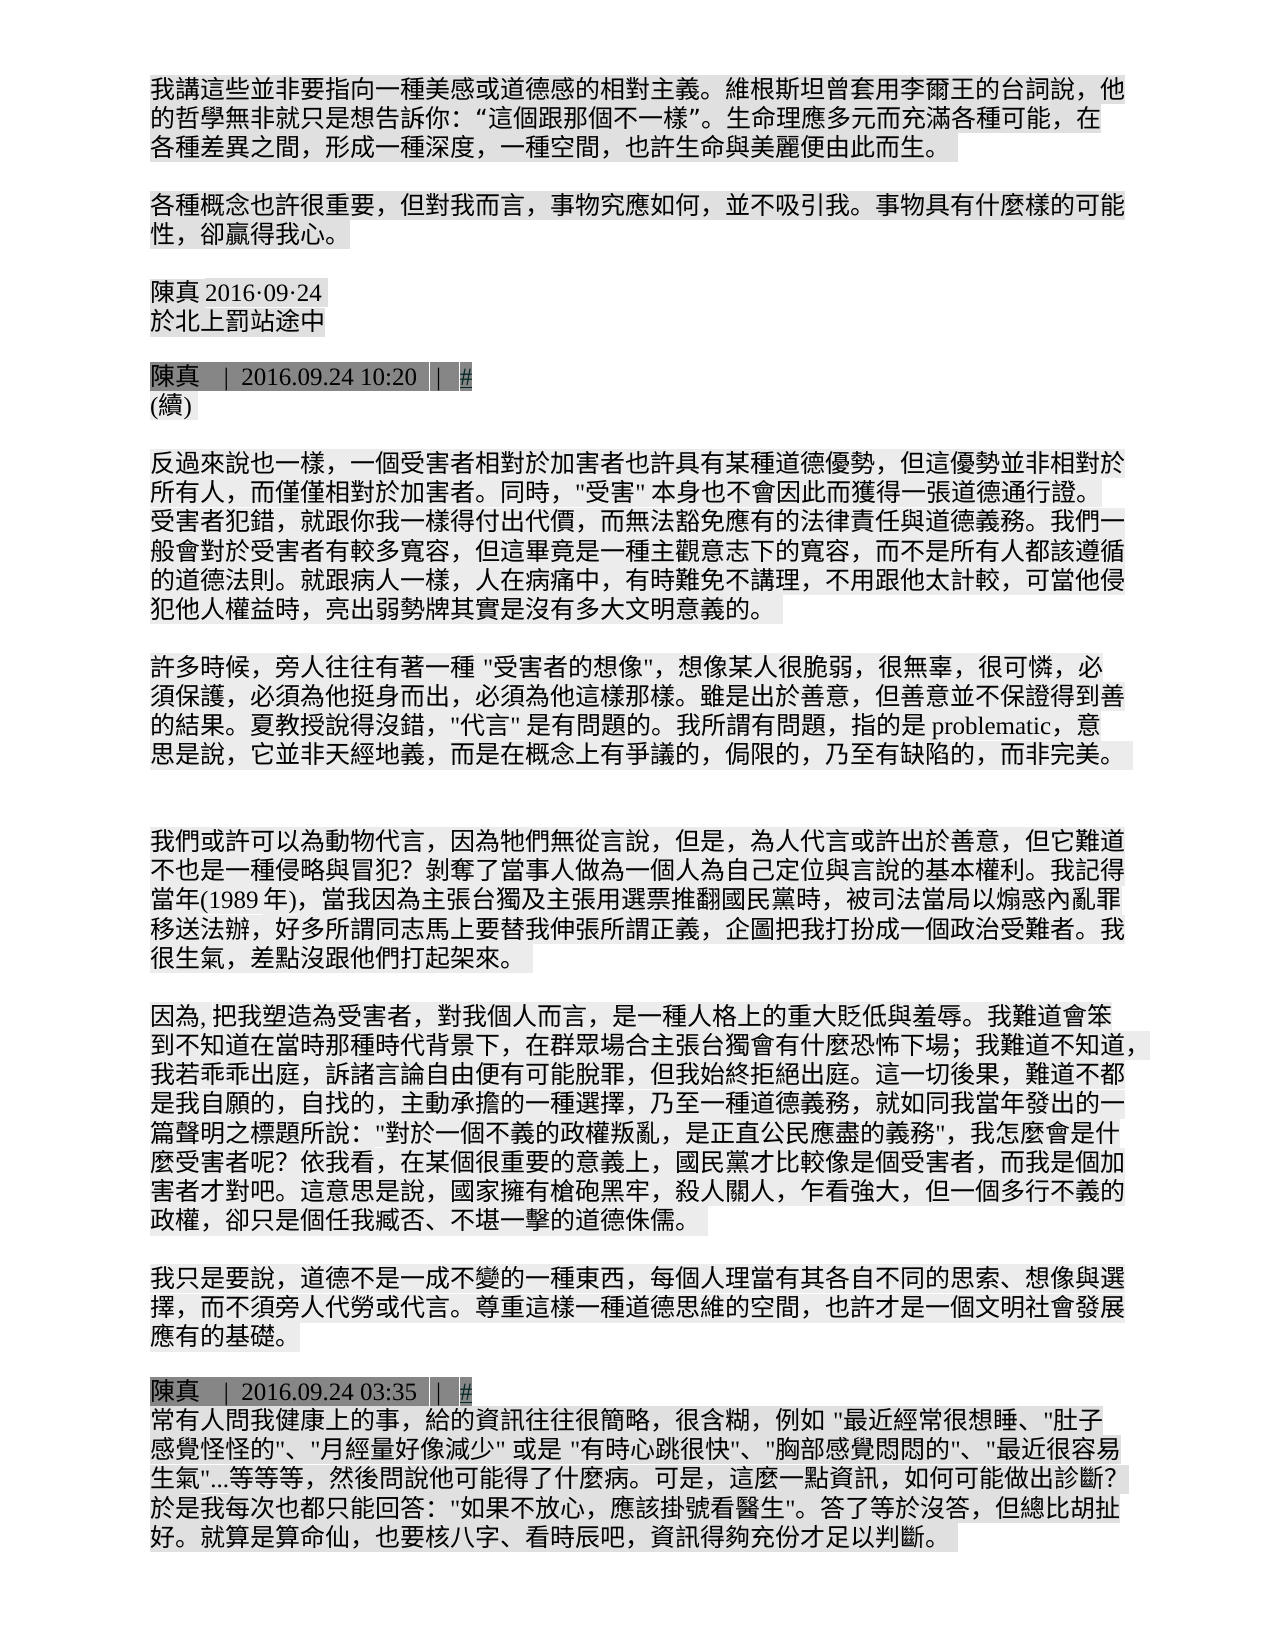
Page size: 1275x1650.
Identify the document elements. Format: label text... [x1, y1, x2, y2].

text (續) 反過來說也一樣，一個受害者相對於加害者也許具有某種道德優勢，但這優勢並非相對於所有人，而僅僅相對於加害者。同時，"受害" 本身也不會因此而獲得一張道德通行證。受害者犯錯，就跟你我一樣得付出代價，而無法豁免應有的法律責任與道德義務。我們一般會對於受害者有較多寬容，但這畢竟是一種主觀意志下的寬容，而不是所有人都該遵循的道德法則。就跟病人一樣，人在病痛中，有時難免不講理，不用跟他太計較，可當他侵犯他人權益時，亮出弱勢牌其實是沒有多大文明意義的。 許多時候，旁人往往有著一種 "受害者的想像"，想像某人很脆弱，很無辜，很可憐，必須保護，必須為他挺身而出，必須為他這樣那樣。雖是出於善意，但善意並不保證得到善的結果。夏教授說得沒錯，"代言" 是有問題的。我所謂有問題，指的是problematic，意思是說，它並非天經地義，而是在概念上有爭議的，侷限的，乃至有缺陷的，而非完美。 我們或許可以為動物代言，因為牠們無從言說，但是，為人代言或許出於善意，但它難道不也是一種侵略與冒犯？剝奪了當事人做為一個人為自己定位與言說的基本權利。我記得當年(1989年)，當我因為主張台獨及主張用選票推翻國民黨時，被司法當局以煽惑內亂罪移送法辦，好多所謂同志馬上要替我伸張所謂正義，企圖把我打扮成一個政治受難者。我很生氣，差點沒跟他們打起架來。 因為, 把我塑造為受害者，對我個人而言，是一種人格上的重大貶低與羞辱。我難道會笨到不知道在當時那種時代背景下，在群眾場合主張台獨會有什麼恐怖下場；我難道不知道，我若乖乖出庭，訴諸言論自由便有可能脫罪，但我始終拒絕出庭。這一切後果，難道不都是我自願的，自找的，主動承擔的一種選擇，乃至一種道德義務，就如同我當年發出的一篇聲明之標題所說："對於一個不義的政權叛亂，是正直公民應盡的義務"，我怎麼會是什麼受害者呢？依我看，在某個很重要的意義上，國民黨才比較像是個受害者，而我是個加害者才對吧。這意思是說，國家擁有槍砲黑牢，殺人關人，乍看強大，但一個多行不義的政權，卻只是個任我臧否、不堪一擊的道德侏儒。 我只是要說，道德不是一成不變的一種東西，每個人理當有其各自不同的思索、想像與選擇，而不須旁人代勞或代言。尊重這樣一種道德思維的空間，也許才是一個文明社會發展應有的基礎。 [150, 391, 1125, 1352]
text （再續） 道德是一種規範性（normative）概念, 而非描述性；科學企圖描繪真實，不帶評價（雖然這只是一種理想或幻想），道德卻提出價值判斷與指南，核心概念就是一個ought 字（應該），你應該這樣不應該那樣。有些時候，應該如何，具有一種共識，更多時候卻只是反映一種主流品味，一種傲慢與偏見。 還記得電影 “絕美之城” 裡那段對話嗎？男主角曾經是閃耀的一顆星，才氣縱橫，成就非凡，仰慕者眾，周旋於上流社會文人雅士之間，但慢慢地卻越來越孤僻，厭惡鎂光燈，女朋友問他，為什麼不再跟那些名流雅士往來？”是他們讓你失望嗎？”男主角回答得很合我心，他說，“不是。是他們對我失望”。 道德是一種想像，一種指南，想像某種處境，想像大家彷彿都應該這樣或應該那樣。還記得小燈泡的媽媽嗎？當她表現得異常冷靜與寬容，而沒有哭天搶地演出 “受害者” 的典型形象時，眾人就對她開罵了。原本準備要呵護她、同情她、藉她來行使所謂正義的道德群眾們，立即對她口出惡言，至於溫和一點的，心裡也許在想，她是不是腦袋秀逗了？她應該痛哭喊冤啊，應該發揮一段偉大母愛情懷的表現啊，怎麼可以這麼冷靜？！太不應該了！ 你看，“應該” 又來了。一個野蠻社會裡，往往有數不完的各種 “應該”，而且每一種 “應該” 都只有一種標準答案。 道德理應是一種想像，充滿無限的可能。但是，在這樣一種封閉社會中，在這樣一種沒有任何想像力可言的道德想像中，做為少數一方，乃至做為一種異類，往往得忍受來自四面八方的各種道德眼光與評價，你應該這樣應該那樣，你沒做到是不是因為你能力有問題或人格有問題？總歸就是一種缺陷，一種遺憾，一種彷彿值得提供安慰與同情的處境。你若跟他說 “不是這樣哦，我並不追求那樣一些東西，現在恰恰就是我人生最輝煌的時期哦”，你想，幾個人會信？一萬個號稱熟悉你的人之中，如此知音，恐怕不會超過三個，說不定連一個也沒有，who knows! 畢竟約定俗成的價值品味太強勢了，根本容不得任何想像異類有可能存在的空間。 每每跟人講話，我就手心冒汗，胃腸抽筋，表情肌痙攣，為什麼？因為我知道又得萬箭穿心、啞口無言了！肯定又要幫我代言，派給我各種我避之惟恐不及的角色和 “應該”。 各位看過狗狗啃骨頭吧？你一靠近，牠就緊張，玆牙裂嘴，狺狺作響，發出道德警告，警告你可別想搶牠的骨頭。可是，你根本無此念頭，就算骨頭送給你啃，你也應該不會想要吧？但是狗狗會信嗎？牠不信。因為牠缺乏一種道德想像力，牠沒法想像跟牠不一樣的物種，牠以為大家都應該這樣或應該那樣，牠不知道代言很可能是錯的。 我講這些並非要指向一種美感或道德感的相對主義。維根斯坦曾套用李爾王的台詞說，他的哲學無非就只是想告訴你：“這個跟那個不一樣”。生命理應多元而充滿各種可能，在各種差異之間，形成一種深度，一種空間，也許生命與美麗便由此而生。 各種概念也許很重要，但對我而言，事物究應如何，並不吸引我。事物具有什麼樣的可能性，卻贏得我心。 陳真2016·09·24 於北上罰站途中 [150, 75, 1125, 337]
text 常有人問我健康上的事，給的資訊往往很簡略，很含糊，例如 "最近經常很想睡、"肚子感覺怪怪的"、"月經量好像減少" 或是 "有時心跳很快"、"胸部感覺悶悶的"、"最近很容易生氣"...等等等，然後問說他可能得了什麼病。可是，這麼一點資訊，如何可能做出診斷？於是我每次也都只能回答："如果不放心，應該掛號看醫生"。答了等於沒答，但總比胡扯好。就算是算命仙，也要核八字、看時辰吧，資訊得夠充份才足以判斷。 講原則談概念說理論很容易，但分析個案卻很難，因為你得進入無窮的細節。例如什麼是憂鬱症，也許半小時就講完了，但要判斷某某人有沒有憂鬱症卻工程浩大，因為你得進入無窮細節，做各種檢查與評估，擴及整個家族病史。許多時候，依然難以確診。醫學雖是軟科學，不是像數學、物理那樣一翻兩瞪眼，但它基本上還是一種科學，尚且如此難以判斷，更何況沒有個必然對錯的人事糾紛。要不然，一樁案子在法律上就不需要耗費年月進行審理與調查了，隨便找來當事人問兩句，孤狗幾篇文字，豈不是可以馬上結案？哪需要經年費時？ 在路上，看到陌生人吵架或打架，我們一般是想辦法拉開雙方，叫他們冷靜，有話好好說；再不行，就找個仲裁調節機構，如果還不行，那就打官司。當這一切都失效，也許揪眾、放話、烙人、潑硫酸、找黑道等等，此時或許才派得上用場。或許很有效，但那畢竟是一種落後社會的特徵。你總不會在路上看到有人打架，光聽兩句就馬上替天行道，馬上揪眾和其中一方幹起架來吧。 維根斯坦剛去劍橋當學生時，有一天，羅素問G.E.Moore說，"你覺得維根斯坦這個學生怎麼樣？有些老師說他看起來怪怪的。" Moore說，"這學生很不錯喔。在課堂上，當大家對我講的東西都猛點頭時，他卻皺緊眉頭，臭著一張臉，似乎很困惑。" Karl Popper 曾如此說道："無知的心靈很容易下結論"。羅素說："這個世界最大的問題就是，蠢蛋們往往充滿定見，蠢血沸騰，但聰明人卻往往左思右想，充滿困惑"。誠哉斯言。也許把蠢蛋和智者稍微中和一下，這世界會變得比較好也說不定。蠢蛋們別老是聞聲起舞，別把自己當茶壺，別看到表面上一點點事，馬上就沸騰了；而智者們也別總是想得那麼深邃高遠，想半天，卻什麼事也幹不了。 倒也不是說 "個案難斷" 理應成為一種阻礙公眾介入的擋箭牌，但是，個案終究是個案。除非你耗費無數心力，進入無窮細節，否則其實你是一知半解甚至一無所知的。當然，這並不意味著你必須客觀中立得像尊雕像，你依然還是可以有自己的評價，但是，重點是，你得知道那樣一些評價的有限性；簡單說，與其說那是一種意見，不如說是偏見。私下聊天說上兩句八卦，無可厚非，但偏見依然是偏見。偏見並不一定是錯的，但它偏狹而局限，它頂多只適用於某個範圍。 我很喜歡一句英文叫 in some sense 或 in a sense，翻成中文就是 "在某個意義上"，這就跟開藥一樣，我這藥也許很有效，但它畢竟不是萬靈丹，它只適用於某種狀況或症狀。社會上有無數個案，我們自然可以做出評價，但你得搞清楚你所提出的這樣一些評價，究竟是在什麼樣的一個極其有限的意義上成立。一種品質良好的思維，理應就像原子一樣大小，僅僅適用於某個極其有限的範圍，而非包山包海。 羅素說得對，一個落後社會的特徵就是很容易蠢血沸騰。我自己就是個例子，看到乍看清純無辜的小妹妹周子瑜，以一種彷彿土匪人質般的可憐形象出現，蒼白地念著彷彿土匪為她準備的稿子時，我就沸騰了。為什麼呢？因為 "小妹妹" 做為一種無辜單純的形象概念太強烈了，以致於讓人根本沒料到這原來只是總統大選前夕精心設計的一場戲。這例子不是一個好例子，因為它太極端而罕見。不過，它同樣可以看出我們如何容易受到群體氛圍的影響。當眾人皆曰可殺，你很難不跟著沸騰。 我對人性總帶著某種悲觀，許多時候，人們在乎的似乎不是正義，更不是善，而是喜歡一種 "我是正義的" 的感覺，就如同很多男男女女其實不是真的沉浸在愛情之中，而是沉浸在 "我喜歡愛的感覺" 之中，聽起來好像差不多，其實天差地遠。特別是當這樣一種 "我是正義的" 的感覺成為一種集體儀式與氛圍時，往往瞬間就能沸騰。台灣很明顯就是這樣一種社會，很容易沸騰，也很容易退燒，一起一落之間，毫無理性存活的餘地，你只能選邊靠。萬一靠錯邊，便成為眾矢之的。 小朋友看電影，最常想搞清楚的是誰是好人，誰是壞人，彷彿只要搞清楚了這一點，便能理解一切。台灣社會差不多也是這樣，非黑即白，全對或全錯，而且，以正義為名，彷彿人多聲音大就是真理，容不得一絲異議空間。 對於最近甚囂塵上的輔大性侵事件，我得先表明立場以策安全。我看了幾篇夏林清教授的相關文字，覺得很荒唐，我不知道她究竟是活在一個什麼樣的時空下，或是受了什麼樣的委屈，以致於讓她想要以那樣一種強烈敵對的態度去公開挑戰甚至挑釁性侵案的受害者。當然，如果我也自認受到同樣的委屈，恐怕表現得比她更加荒腔走板也說不定。不過，一個案子能搞到如此不堪聞問，實在令人難以恭維，但她卻似乎完全不認為自己有任何需要檢討的地方，反而一副啟蒙者、救世主的姿態。 當然，我平常不可能會把我這樣一種 "偏見" 形諸公開文字，因為我知道我完全缺乏個案的具體真實細節，我的厭惡感或荒唐感，純粹也只是一種感受，而非見解。我想，人們對她的反感應該也是如此。可當這樣一種反感變成一種獵巫般的集體氛圍時，對於夏教授而言，又何嘗公平？更非正義。她究竟犯了什麼天大不可饒恕的錯而應該被推上斷頭台，釘上十字架？一個人一生的奉獻與清譽，難道就這樣一筆勾銷？你可以說她缺乏同理心，但請告訴我，你看過世界上有幾個具有所謂同理心的人？缺乏同理心，難道也成為一種必須污名化進而置之死地的道德罪名？ 1997年，我初抵英國，剛好遇上反獵狐運動，整個英國社會分成正反兩邊，雙方動員與討論得非常熱烈，令我嘆為觀止。只不過是一個 "小小的" 禁獵議題，所產生的各種意見與思索卻如此豐富而深入。這在台灣是難以想像的，我們習慣呼朋引類搞造勢，而非講道說理談感性，彷彿只要人多聲音大或拳頭粗就意味著真理，最好再來上一些抹黑羞辱與人身攻擊的手段，更是大獲全勝。誰敢不從，誰就是公敵。誰膽敢有異聲，就傷害誰。 黨外時，我在自己的名片上印了一段古希臘諺語，如此寫道："人類的智慧，乃是在不斷的辨駁與思索中成長"。那一年，我才20歲。年少熱血，對此曾有期待，嚮往一個可以自由思索、充份表達情感而無須擔驚受辱的社會。三十多年過去了，年少的夢，似乎猶在遙遠的天邊。 陳真 2016. 09. 24. =============== 輔大性侵案：當「無知之幕」拉不起來時請冷靜 作者張中一 (核能流言終結者成員，IE BUSINESS SCHOOL臺灣校友會創會會長，專長為網路資通訊系統架構) https://goo.gl/p1nCff 最近關於輔大夏林清教授、還有受害女學生疑似被道歉的事情，社會上一片狂怒。包括我身邊許多聰明絕頂的人，乃至於也有賣書的讀冊等業者順便也搭著順風車做一次專題，許多知名的公眾人物例如苗博雅也趁機博眼球。輔大甚至在一天之內開性平會將夏教授停職。 我看了實在覺得很恐怖。 讓我們放下無知之幕，如果不知道整件事情的始末，單單檢視夏教授的話真的有這麼多問題嗎？ 至少對於昨天就整件事情還一無所知的我而言，我雖然覺得他的文字很難讀，但並不覺得夏教授所言有什麼太大問題。 那麼，讓我們拉開無知之幕，把脈絡補進來，夏教授的話有沒有問題？真相是，我們無法把無知之幕拉起來。我所看到的多數人對於整件事情的始末不知道。基本事實不知道（例如加害男學生與被害女學生之間，從一開始就進入了法律程序）、我們不知道夏教授與女學生之間有沒有互動、夏教授有沒有施壓、女學生是基於什麼樣的原因寫出所謂的道歉文。 無知之幕拉不起來，但社會卻陷入瘋狂的憤怒中。急著要找一個祭品來出氣。這麼一件複雜的事，沒有詢問過當事人夏教授，就貿然給予停職就是一個例子。 彷彿在輔大校園中蓋了一座正義聯盟漫畫中的憤怒之塔，只要靠近的人都會因為憤怒而瘋狂。 古往今來，社會集體憤怒最後砍錯人並不罕見。我要再一次提醒大眾看看我一直推廣的「知識份子與社會」這本書。書裡袋棍球隊（lacrosse）的白人男隊員被疑似受害黑人女性控告犯案。只有袋棍球隊的女性球員聲援他們（帶頭捍衛的是黑人女性），其他的從媒體到校園一面倒攻擊與批判男隊員，甚至連幫男隊員的說話的女隊員也被媒體攻擊撕裂。 結果呢？三名男隊員清白。負責起訴的檢察官被撤職並取消執業資格。 我要丟回過來問問我身邊憤怒的朋友。夏教授講的有沒有可能，整個社會正用集體的力量把女學生逼到一個群眾認為他該走的方向，而不是他想走的方向？社會真的知道女學生的真意與處境嗎？ 如果最終錯怪了夏教授，當初用輿論狂砸夏教授的知名人物可會負起責任？幫忙轉貼、發揮自己的小眾影響力的人可會負起責任？包括我身邊的這些聰明朋友，如果最終砍錯了人，他們可曾內心有一絲遺憾？ 請緩一緩，想一想。我要再一次提醒所有世界上著名的冤案都伴隨著社會的躁動與激情。我們可曾準備好承擔用集體憤怒砸錯人的代價？ 如果因為證據不足讓無知之幕拉不起來。我們就該冷靜讓事情發展。讓我再提醒一次另一個著名的冤案。「1996年12月29日下午，5歲林姓女童被人發現昏迷倒臥在台中市旱溪五街一輛廢棄汽車旁，下體陰道破裂，血流滿地，小腸、子宮外露，一旁有一支長達90公分的削尖竹竿，經送醫急救並輸血1千c.c.，挽回一命。」社會上一片狂怒，結果13年後被最高法院判決整個辦案過程嚴重瑕疵，無罪確定。一個無辜之人後半輩子毀了。協助狂怒之人付出了什麼代價？ 1996年時社群媒體並不興盛。2016年的今天社群媒體興盛，每個人的憤怒都快速被傳播，彷彿每個人都隨身配備了一把散彈槍。能力越大責任越大，當人人都有這麼強大的輿論武器，那麼我們需要更高的自制。中東茉莉花革命透過社群媒體造成了社會重大的改變，結果變得更糟更慘烈。當初發起的人一片好心，事後公開承認他後悔莫及於社群媒體龐大的威力。 我們人人有義務自制，因為我們有力量。有沒有可能我們以為有一個無辜的受害者等著我們去保護。可是沒想到受害者是被製造出來的，這是另一種馬雲模式羊毛出在狗身上，豬付錢。受害者是製造出來的。然後 收割的是把議題吵起來的人。跟著憤怒的人則是付錢的那一個。 有沒有例子？有，之前周子瑜事件。 現在的狀況是每個人都想當英雄，可是卻無視於這個英雄可能是透過製造一個無辜「加害者」來達成的。我們豈可不慎。 [150, 1406, 1125, 1552]
text 陳真 | 2016.09.24 10:20 | # [150, 362, 1125, 391]
text 陳真 | 2016.09.24 03:35 | # [150, 1377, 1125, 1406]
